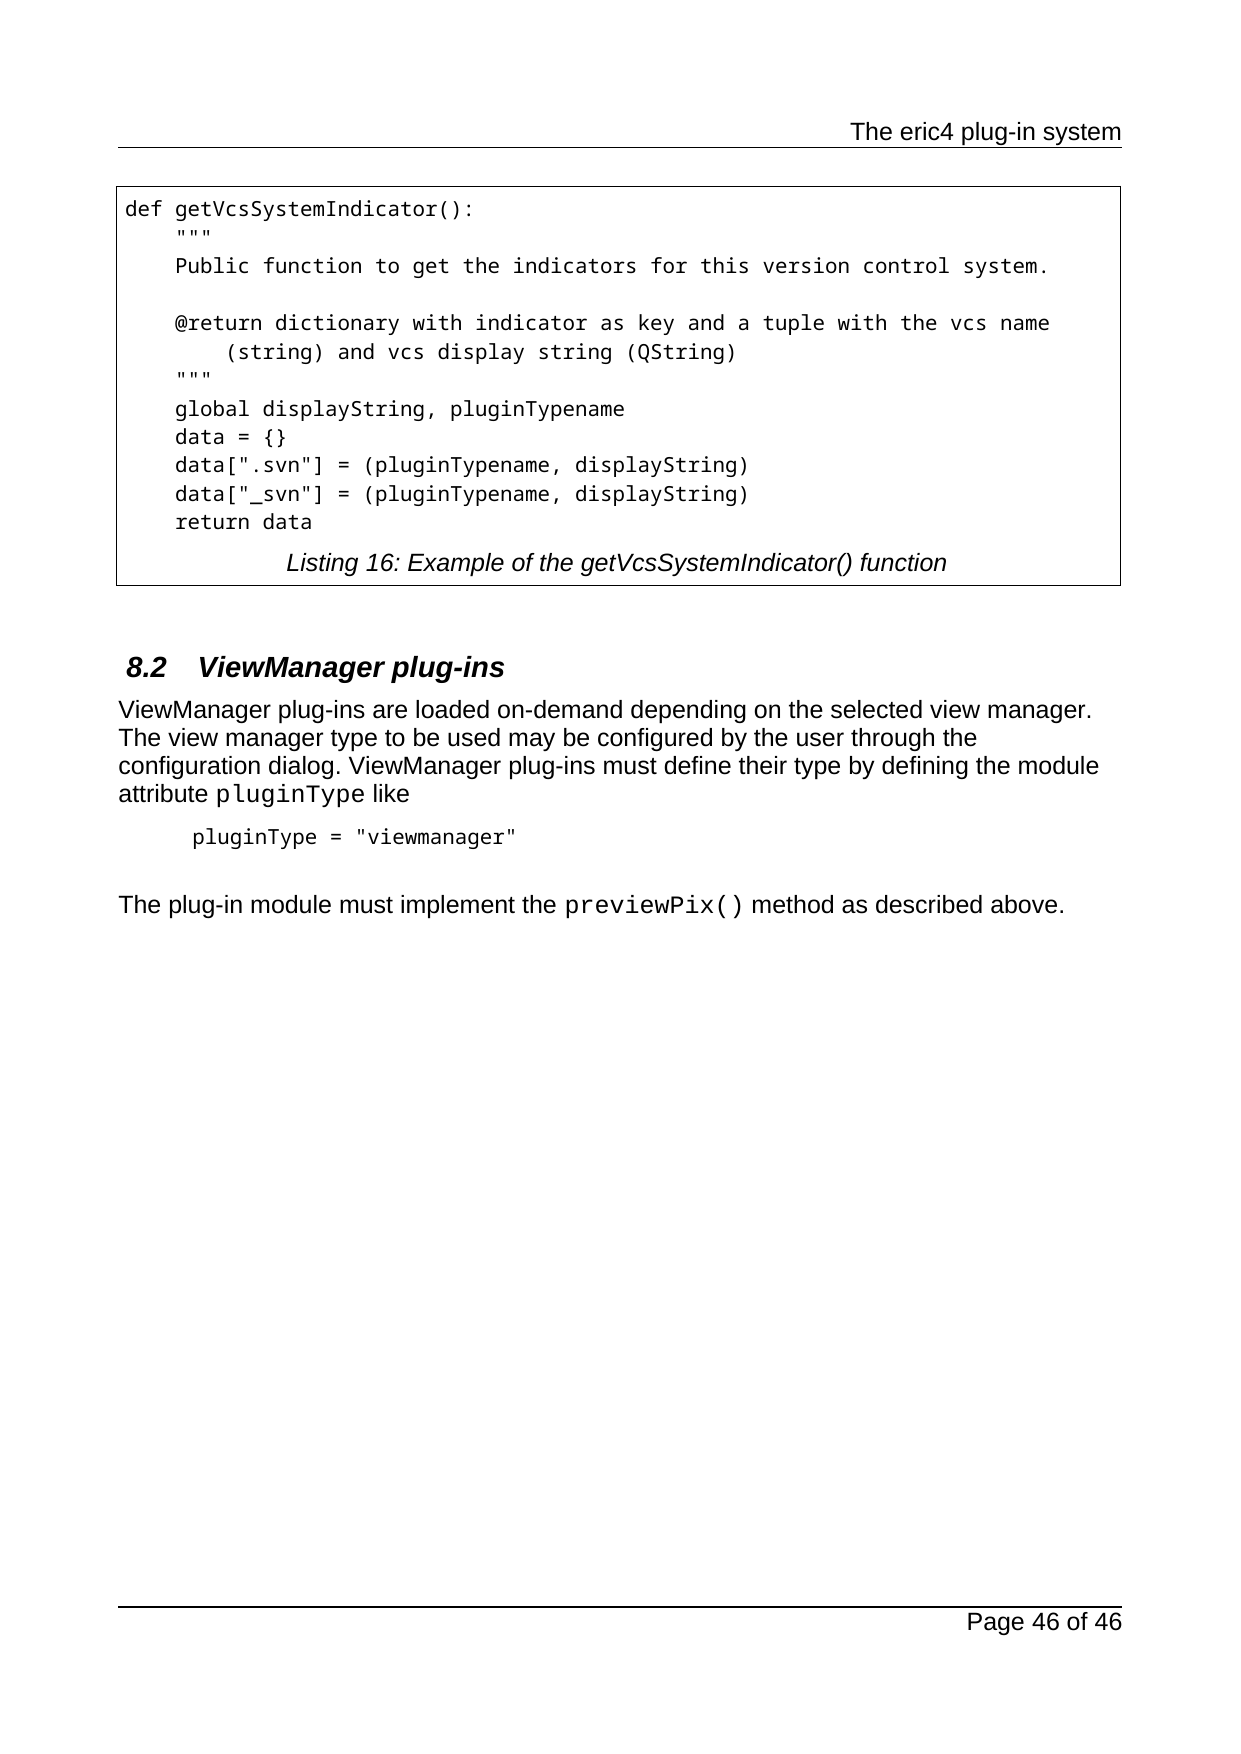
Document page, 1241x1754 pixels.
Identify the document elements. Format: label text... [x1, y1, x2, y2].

list def getVcsSystemIndicator(): [125, 194, 1112, 223]
list data[".svn"] = (pluginTypename, displayString) [125, 451, 1112, 479]
list (string) and vcs display string (QString) [125, 337, 1112, 365]
subtitle ViewManager plug-ins [118, 651, 1122, 683]
list data["_svn"] = (pluginTypename, displayString) [125, 479, 1112, 507]
text ViewManager plug-ins are loaded on-demand depending on the selected view manager. The view manager type to be used may be configured by the user through the configuration dialog. ViewManager plug-ins must define their type by defining the module attribute pluginType like [118, 696, 1122, 809]
list Listing 16: Example of the getVcsSystemIndicator() function [125, 548, 1112, 576]
list pluginType = "viewmanager" [192, 822, 1122, 850]
list @return dictionary with indicator as key and a tuple with the vcs name [125, 308, 1112, 337]
list return data [125, 507, 1112, 536]
list """ [125, 223, 1112, 251]
list Public function to get the indicators for this version control system. [125, 251, 1112, 280]
list data = {} [125, 422, 1112, 451]
list """ [125, 365, 1112, 394]
list global displayString, pluginTypename [125, 394, 1112, 422]
text The plug-in module must implement the previewPix() method as described above. [118, 891, 1122, 921]
